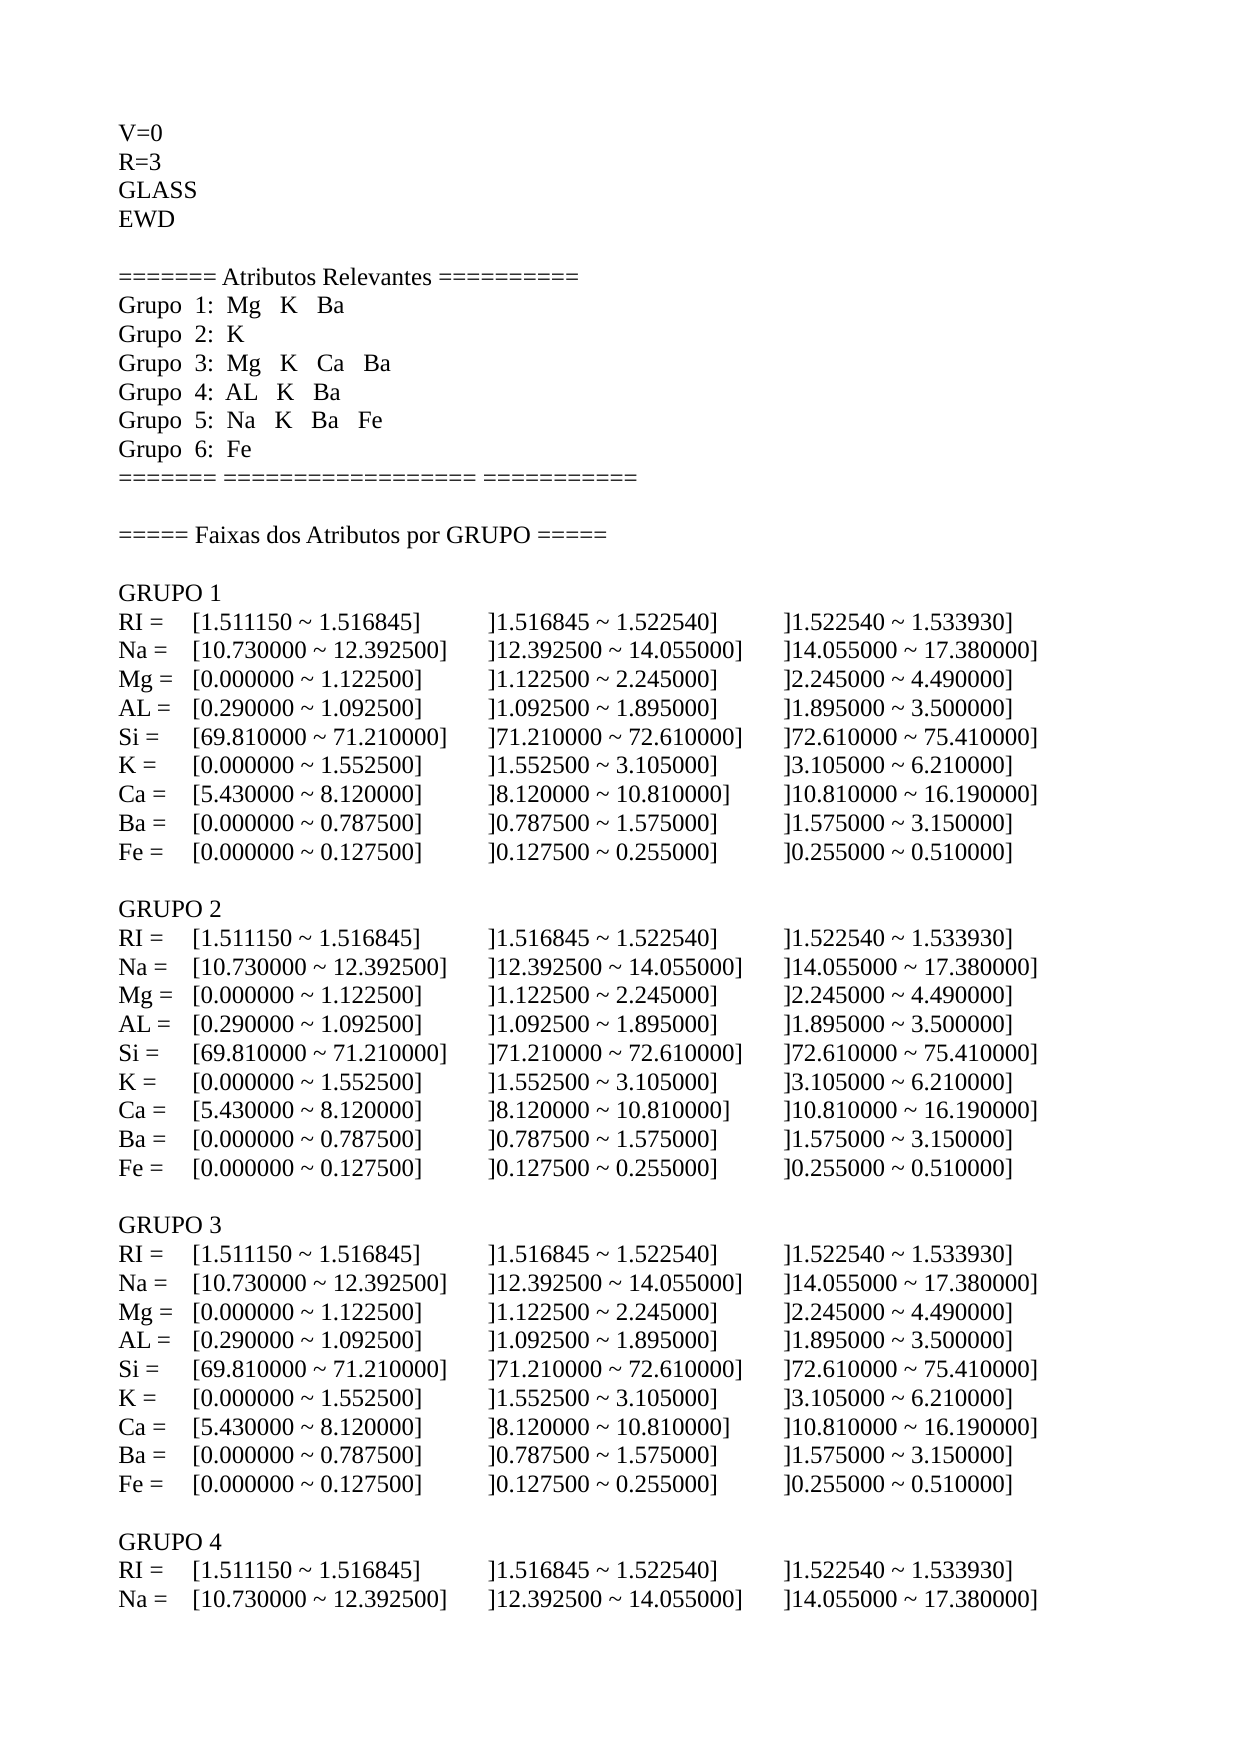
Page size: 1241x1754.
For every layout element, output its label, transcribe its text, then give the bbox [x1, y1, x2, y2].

text AL = [0.290000 ~ 1.092500] ]1.092500 ~ 1.895000] ]1.895000 ~ 3.500000] [118, 693, 1122, 722]
text Si = [69.810000 ~ 71.210000] ]71.210000 ~ 72.610000] ]72.610000 ~ 75.410000] [118, 1038, 1122, 1067]
text K = [0.000000 ~ 1.552500] ]1.552500 ~ 3.105000] ]3.105000 ~ 6.210000] [118, 751, 1122, 779]
text Na = [10.730000 ~ 12.392500] ]12.392500 ~ 14.055000] ]14.055000 ~ 17.380000] [118, 1268, 1122, 1297]
text Mg = [0.000000 ~ 1.122500] ]1.122500 ~ 2.245000] ]2.245000 ~ 4.490000] [118, 1297, 1122, 1326]
text GRUPO 1 [118, 578, 1122, 607]
text Grupo 5: Na K Ba Fe [118, 406, 1122, 434]
text K = [0.000000 ~ 1.552500] ]1.552500 ~ 3.105000] ]3.105000 ~ 6.210000] [118, 1067, 1122, 1096]
text AL = [0.290000 ~ 1.092500] ]1.092500 ~ 1.895000] ]1.895000 ~ 3.500000] [118, 1326, 1122, 1354]
text RI = [1.511150 ~ 1.516845] ]1.516845 ~ 1.522540] ]1.522540 ~ 1.533930] [118, 923, 1122, 952]
text ======= ================== =========== [118, 463, 1122, 492]
text Ca = [5.430000 ~ 8.120000] ]8.120000 ~ 10.810000] ]10.810000 ~ 16.190000] [118, 779, 1122, 808]
text Grupo 3: Mg K Ca Ba [118, 348, 1122, 377]
text R=3 [118, 147, 1122, 176]
text Na = [10.730000 ~ 12.392500] ]12.392500 ~ 14.055000] ]14.055000 ~ 17.380000] [118, 952, 1122, 981]
text GLASS [118, 176, 1122, 204]
text Fe = [0.000000 ~ 0.127500] ]0.127500 ~ 0.255000] ]0.255000 ~ 0.510000] [118, 837, 1122, 866]
text Mg = [0.000000 ~ 1.122500] ]1.122500 ~ 2.245000] ]2.245000 ~ 4.490000] [118, 981, 1122, 1009]
text GRUPO 3 [118, 1211, 1122, 1239]
text Na = [10.730000 ~ 12.392500] ]12.392500 ~ 14.055000] ]14.055000 ~ 17.380000] [118, 636, 1122, 664]
text AL = [0.290000 ~ 1.092500] ]1.092500 ~ 1.895000] ]1.895000 ~ 3.500000] [118, 1009, 1122, 1038]
text K = [0.000000 ~ 1.552500] ]1.552500 ~ 3.105000] ]3.105000 ~ 6.210000] [118, 1383, 1122, 1412]
text Si = [69.810000 ~ 71.210000] ]71.210000 ~ 72.610000] ]72.610000 ~ 75.410000] [118, 722, 1122, 751]
text Ba = [0.000000 ~ 0.787500] ]0.787500 ~ 1.575000] ]1.575000 ~ 3.150000] [118, 808, 1122, 837]
text Fe = [0.000000 ~ 0.127500] ]0.127500 ~ 0.255000] ]0.255000 ~ 0.510000] [118, 1153, 1122, 1182]
text V=0 [118, 118, 1122, 147]
text RI = [1.511150 ~ 1.516845] ]1.516845 ~ 1.522540] ]1.522540 ~ 1.533930] [118, 1556, 1122, 1584]
text Grupo 4: AL K Ba [118, 377, 1122, 406]
text Na = [10.730000 ~ 12.392500] ]12.392500 ~ 14.055000] ]14.055000 ~ 17.380000] [118, 1584, 1122, 1613]
text Ba = [0.000000 ~ 0.787500] ]0.787500 ~ 1.575000] ]1.575000 ~ 3.150000] [118, 1124, 1122, 1153]
text GRUPO 4 [118, 1527, 1122, 1556]
text Fe = [0.000000 ~ 0.127500] ]0.127500 ~ 0.255000] ]0.255000 ~ 0.510000] [118, 1469, 1122, 1498]
text Ca = [5.430000 ~ 8.120000] ]8.120000 ~ 10.810000] ]10.810000 ~ 16.190000] [118, 1096, 1122, 1124]
text GRUPO 2 [118, 894, 1122, 923]
text Ba = [0.000000 ~ 0.787500] ]0.787500 ~ 1.575000] ]1.575000 ~ 3.150000] [118, 1441, 1122, 1469]
text Grupo 1: Mg K Ba [118, 291, 1122, 319]
text ===== Faixas dos Atributos por GRUPO ===== [118, 521, 1122, 549]
text RI = [1.511150 ~ 1.516845] ]1.516845 ~ 1.522540] ]1.522540 ~ 1.533930] [118, 1239, 1122, 1268]
text Si = [69.810000 ~ 71.210000] ]71.210000 ~ 72.610000] ]72.610000 ~ 75.410000] [118, 1354, 1122, 1383]
text Grupo 2: K [118, 319, 1122, 348]
text ======= Atributos Relevantes ========== [118, 262, 1122, 291]
text Mg = [0.000000 ~ 1.122500] ]1.122500 ~ 2.245000] ]2.245000 ~ 4.490000] [118, 664, 1122, 693]
text Grupo 6: Fe [118, 434, 1122, 463]
text RI = [1.511150 ~ 1.516845] ]1.516845 ~ 1.522540] ]1.522540 ~ 1.533930] [118, 607, 1122, 636]
text EWD [118, 204, 1122, 233]
text Ca = [5.430000 ~ 8.120000] ]8.120000 ~ 10.810000] ]10.810000 ~ 16.190000] [118, 1412, 1122, 1441]
